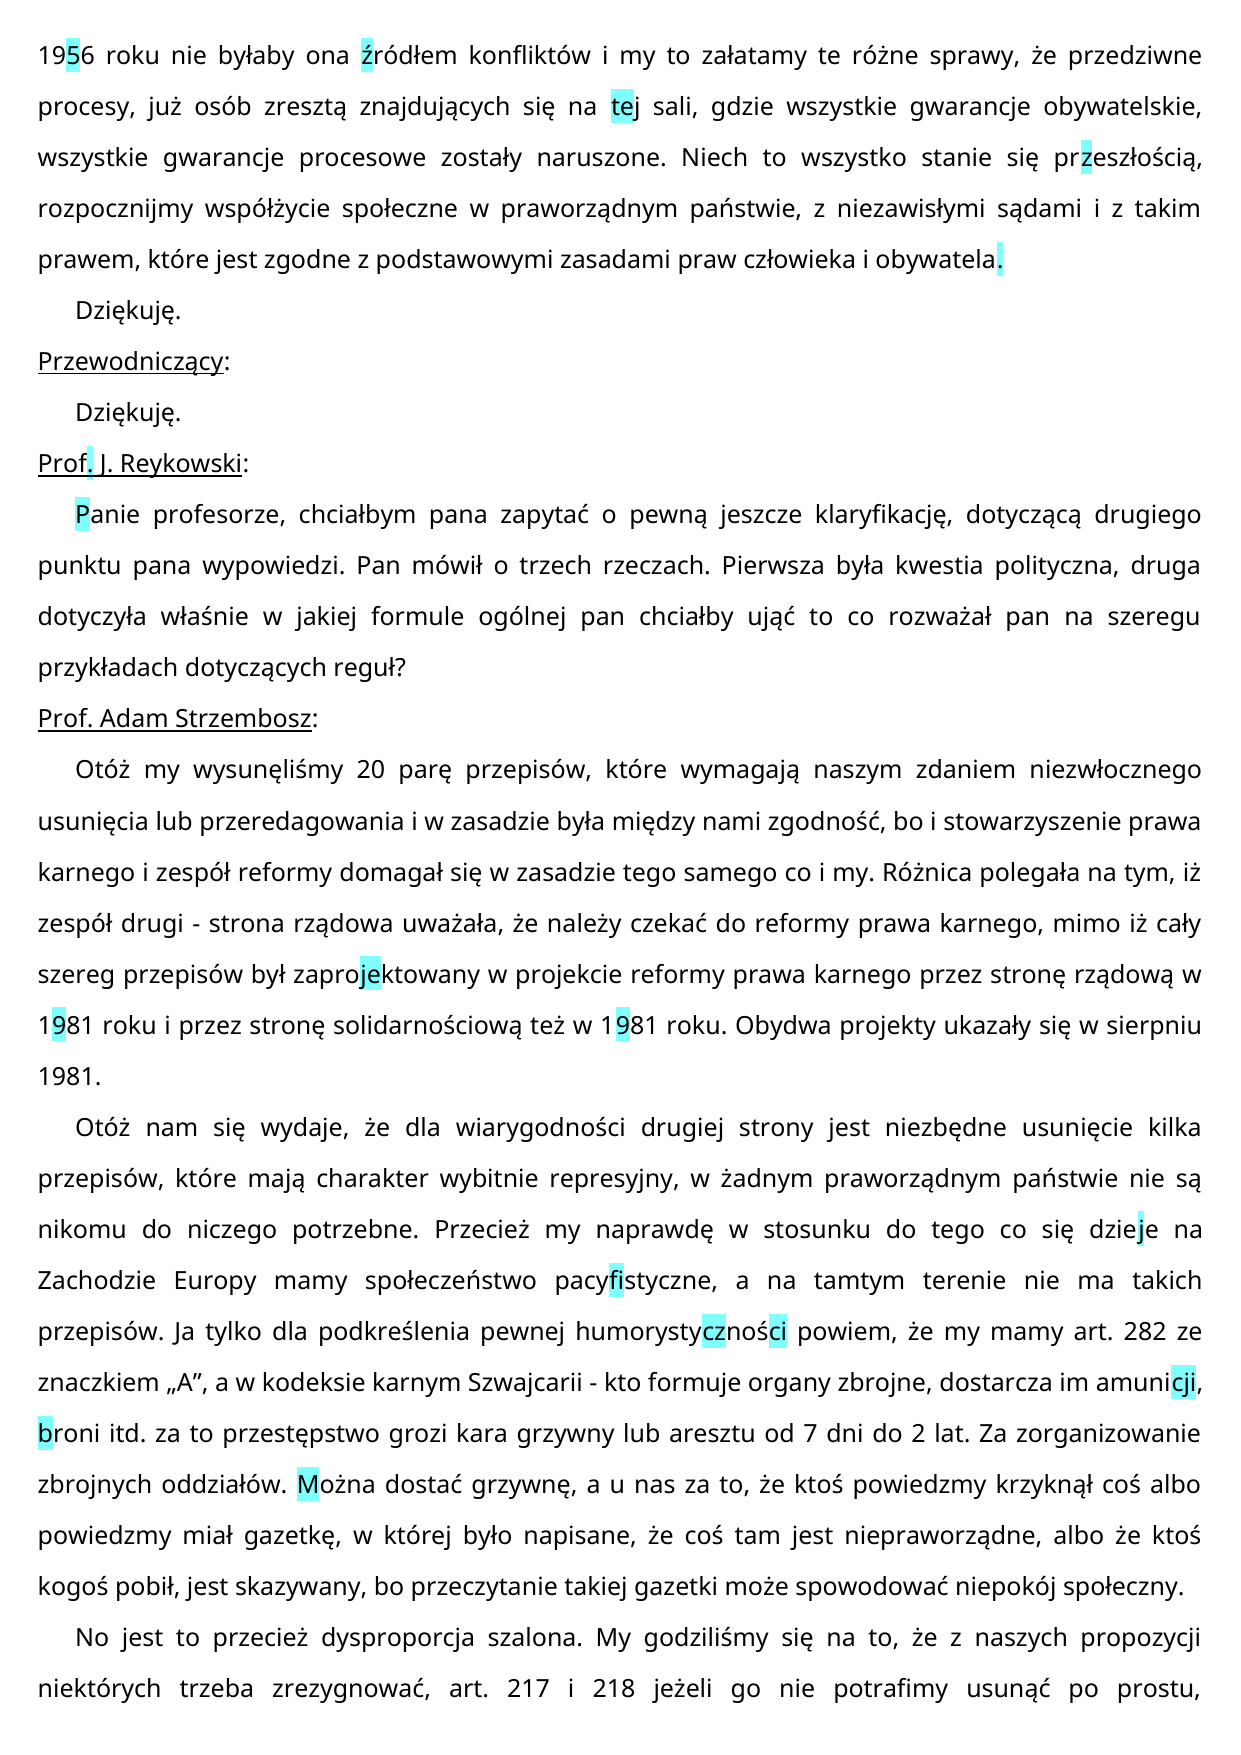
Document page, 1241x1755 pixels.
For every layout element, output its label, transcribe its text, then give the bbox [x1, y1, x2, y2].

text Panie profesorze, chciałbym pana zapytać o pewną jeszcze klaryfikację, dotyczącą drugiego punktu pana wypowiedzi. Pan mówił o trzech rzeczach. Pierwsza była kwestia polityczna, druga dotyczyła właśnie w jakiej formule ogólnej pan chciałby ująć to co rozważał pan na szeregu przykładach dotyczących reguł? [37, 497, 1203, 684]
text Otóż nam się wydaje, że dla wiarygodności drugiej strony jest niezbędne usunięcie kilka przepisów, które mają charakter wybitnie represyjny, w żadnym praworządnym państwie nie są nikomu do niczego potrzebne. Przecież my naprawdę w stosunku do tego co się dzieje na Zachodzie Europy mamy społeczeństwo pacyfistyczne, a na tamtym terenie nie ma takich przepisów. Ja tylko dla podkreślenia pewnej humorystyczności powiem, że my mamy art. 282 ze znaczkiem „A”, a w kodeksie karnym Szwajcarii - kto formuje organy zbrojne, dostarcza im amunicji, broni itd. za to przestępstwo grozi kara grzywny lub aresztu od 7 dni do 2 lat. Za zorganizowanie zbrojnych oddziałów. Można dostać grzywnę, a u nas za to, że ktoś powiedzmy krzyknął coś albo powiedzmy miał gazetkę, w której było napisane, że coś tam jest niepraworządne, albo że ktoś kogoś pobił, jest skazywany, bo przeczytanie takiej gazetki może spowodować niepokój społeczny. [37, 1109, 1203, 1603]
text Przewodniczący: [37, 344, 1203, 378]
text Prof. J. Reykowski: [37, 446, 1203, 480]
text Otóż my wysunęliśmy 20 parę przepisów, które wymagają naszym zdaniem niezwłocznego usunięcia lub przeredagowania i w zasadzie była między nami zgodność, bo i stowarzyszenie prawa karnego i zespół reformy domagał się w zasadzie tego samego co i my. Różnica polegała na tym, iż zespół drugi - strona rządowa uważała, że należy czekać do reformy prawa karnego, mimo iż cały szereg przepisów był zaprojektowany w projekcie reformy prawa karnego przez stronę rządową w 1981 roku i przez stronę solidarnościową też w 1981 roku. Obydwa projekty ukazały się w sierpniu 1981. [37, 752, 1203, 1092]
text Dziękuję. [37, 395, 1203, 429]
text 1956 roku nie byłaby ona źródłem konfliktów i my to załatamy te różne sprawy, że przedziwne procesy, już osób zresztą znajdujących się na tej sali, gdzie wszystkie gwarancje obywatelskie, wszystkie gwarancje procesowe zostały naruszone. Niech to wszystko stanie się przeszłością, rozpocznijmy współżycie społeczne w praworządnym państwie, z niezawisłymi sądami i z takim prawem, które jest zgodne z podstawowymi zasadami praw człowieka i obywatela. [37, 37, 1203, 276]
text Dziękuję. [37, 293, 1203, 327]
text No jest to przecież dysproporcja szalona. My godziliśmy się na to, że z naszych propozycji niektórych trzeba zrezygnować, art. 217 i 218 jeżeli go nie potrafimy usunąć po prostu, [37, 1620, 1203, 1705]
text Prof. Adam Strzembosz: [37, 701, 1203, 735]
